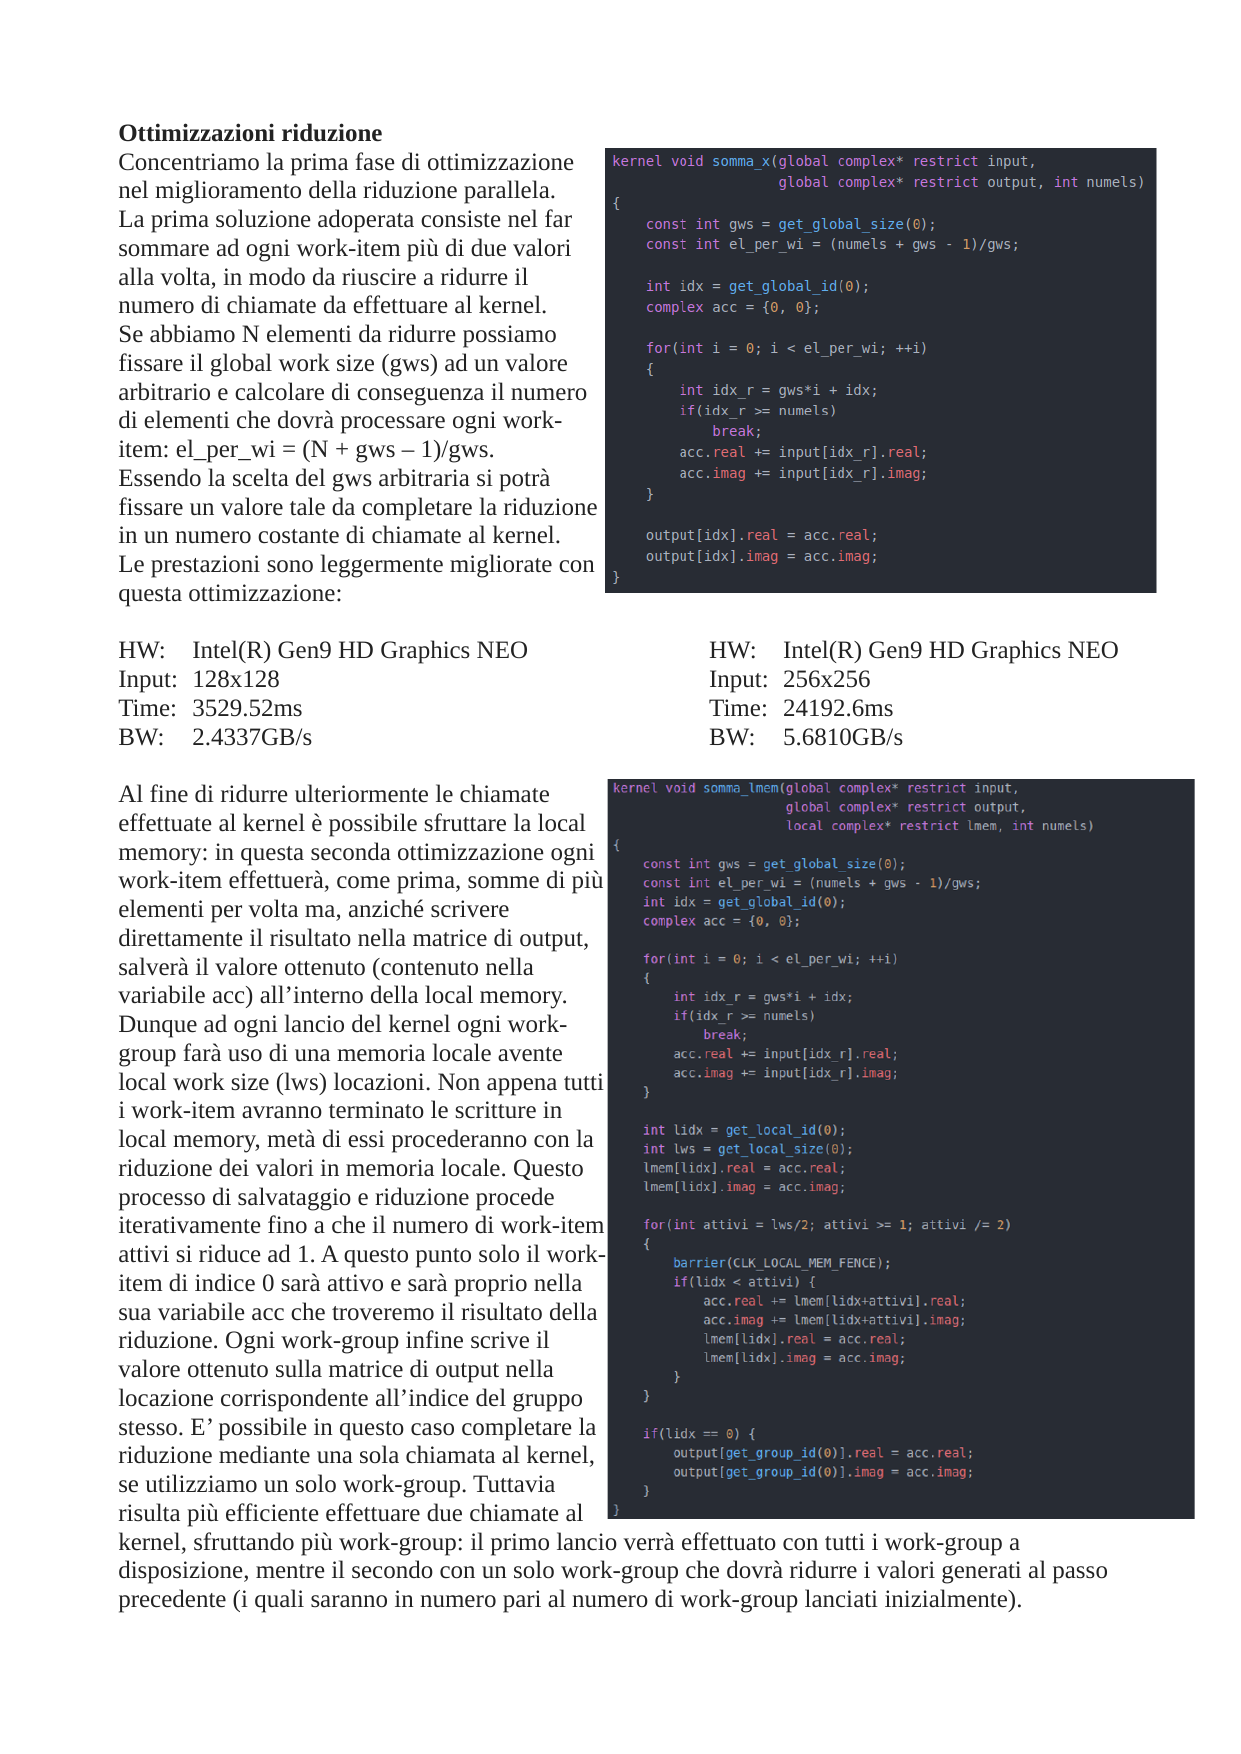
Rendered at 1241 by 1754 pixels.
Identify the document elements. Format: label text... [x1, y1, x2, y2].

text Time: 3529.52ms Time: 24192.6ms [118, 693, 1122, 722]
text Al fine di ridurre ulteriormente le chiamate effettuate al kernel è possibile sfruttare la local memory: in questa seconda ottimizzazione ogni work-item effettuerà, come prima, somme di più elementi per volta ma, anziché scrivere direttamente il risultato nella matrice di output, salverà il valore ottenuto (contenuto nella variabile acc) all’interno della local memory. Dunque ad ogni lancio del kernel ogni work-group farà uso di una memoria locale avente local work size (lws) locazioni. Non appena tutti i work-item avranno terminato le scritture in local memory, metà di essi procederanno con la riduzione dei valori in memoria locale. Questo processo di salvataggio e riduzione procede iterativamente fino a che il numero di work-item attivi si riduce ad 1. A questo punto solo il work-item di indice 0 sarà attivo e sarà proprio nella sua variabile acc che troveremo il risultato della riduzione. Ogni work-group infine scrive il valore ottenuto sulla matrice di output nella locazione corrispondente all’indice del gruppo stesso. E’ possibile in questo caso completare la riduzione mediante una sola chiamata al kernel, se utilizziamo un solo work-group. Tuttavia risulta più efficiente effettuare due chiamate al kernel, sfruttando più work-group: il primo lancio verrà effettuato con tutti i work-group a disposizione, mentre il secondo con un solo work-group che dovrà ridurre i valori generati al passo precedente (i quali saranno in numero pari al numero di work-group lanciati inizialmente). [118, 779, 1122, 1613]
text Ottimizzazioni riduzione [118, 118, 1122, 147]
text Input: 128x128 Input: 256x256 [118, 664, 1122, 693]
text Le prestazioni sono leggermente migliorate con questa ottimizzazione: [118, 549, 1122, 607]
text BW: 2.4337GB/s BW: 5.6810GB/s [118, 722, 1122, 751]
text Concentriamo la prima fase di ottimizzazione nel miglioramento della riduzione parallela. La prima soluzione adoperata consiste nel far sommare ad ogni work-item più di due valori alla volta, in modo da riuscire a ridurre il numero di chiamate da effettuare al kernel. Se abbiamo N elementi da ridurre possiamo fissare il global work size (gws) ad un valore arbitrario e calcolare di conseguenza il numero di elementi che dovrà processare ogni work-item: el_per_wi = (N + gws – 1)/gws. [118, 147, 1122, 463]
text HW: Intel(R) Gen9 HD Graphics NEO HW: Intel(R) Gen9 HD Graphics NEO [118, 636, 1122, 664]
picture [604, 148, 1157, 593]
text Essendo la scelta del gws arbitraria si potrà fissare un valore tale da completare la riduzione in un numero costante di chiamate al kernel. [118, 463, 604, 549]
picture [607, 779, 1195, 1519]
